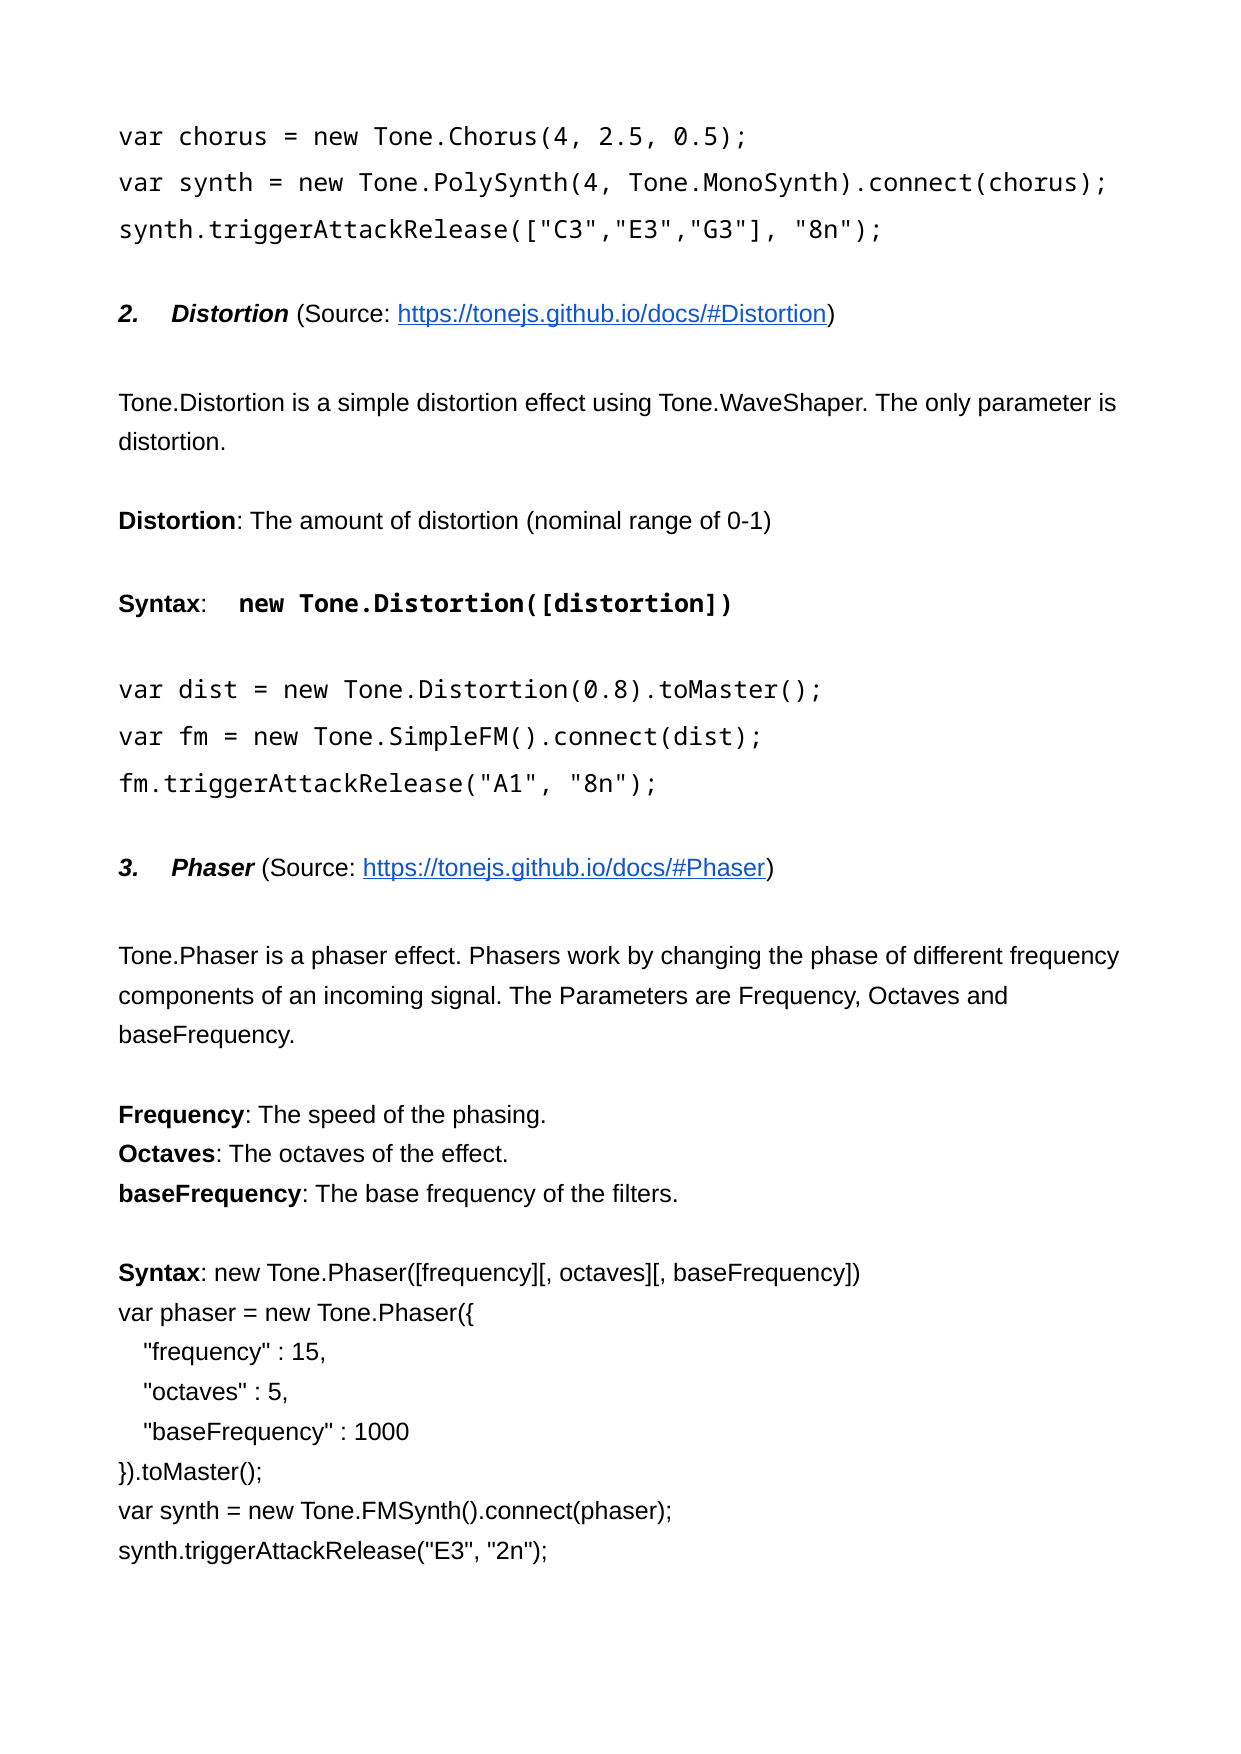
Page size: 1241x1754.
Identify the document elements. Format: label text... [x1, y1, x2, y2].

text 3. Phaser (Source: https://tonejs.github.io/docs/#Phaser) [118, 852, 1122, 881]
text 2. Distortion (Source: https://tonejs.github.io/docs/#Distortion) [118, 299, 1122, 327]
text var phaser = new Tone.Phaser({ "frequency" : 15, "octaves" : 5, "baseFrequency" : 1000 }).toMaster(); var synth = new Tone.FMSynth().connect(phaser); synth.triggerAttackRelease("E3", "2n"); [118, 1298, 1122, 1564]
text Frequency: The speed of the phasing. [118, 1100, 1122, 1128]
text baseFrequency: The base frequency of the filters. [118, 1179, 1122, 1208]
text Syntax: new Tone.Phaser([frequency][, octaves][, baseFrequency]) [118, 1258, 1122, 1287]
text var chorus = new Tone.Chorus(4, 2.5, 0.5); var synth = new Tone.PolySynth(4, Tone.MonoSynth).connect(chorus); synth.triggerAttackRelease(["C3","E3","G3"], "8n"); [118, 118, 1122, 246]
text Octaves: The octaves of the effect. [118, 1139, 1122, 1168]
text var dist = new Tone.Distortion(0.8).toMaster(); var fm = new Tone.SimpleFM().connect(dist); fm.triggerAttackRelease("A1", "8n"); [118, 672, 1122, 800]
text Tone.Distortion is a simple distortion effect using Tone.WaveShaper. The only parameter is distortion. [118, 387, 1122, 456]
text Distortion: The amount of distortion (nominal range of 0-1) [118, 506, 1122, 535]
text Syntax: new Tone.Distortion([distortion]) [118, 585, 1122, 619]
text Tone.Phaser is a phaser effect. Phasers work by changing the phase of different frequency components of an incoming signal. The Parameters are Frequency, Octaves and baseFrequency. [118, 941, 1122, 1049]
